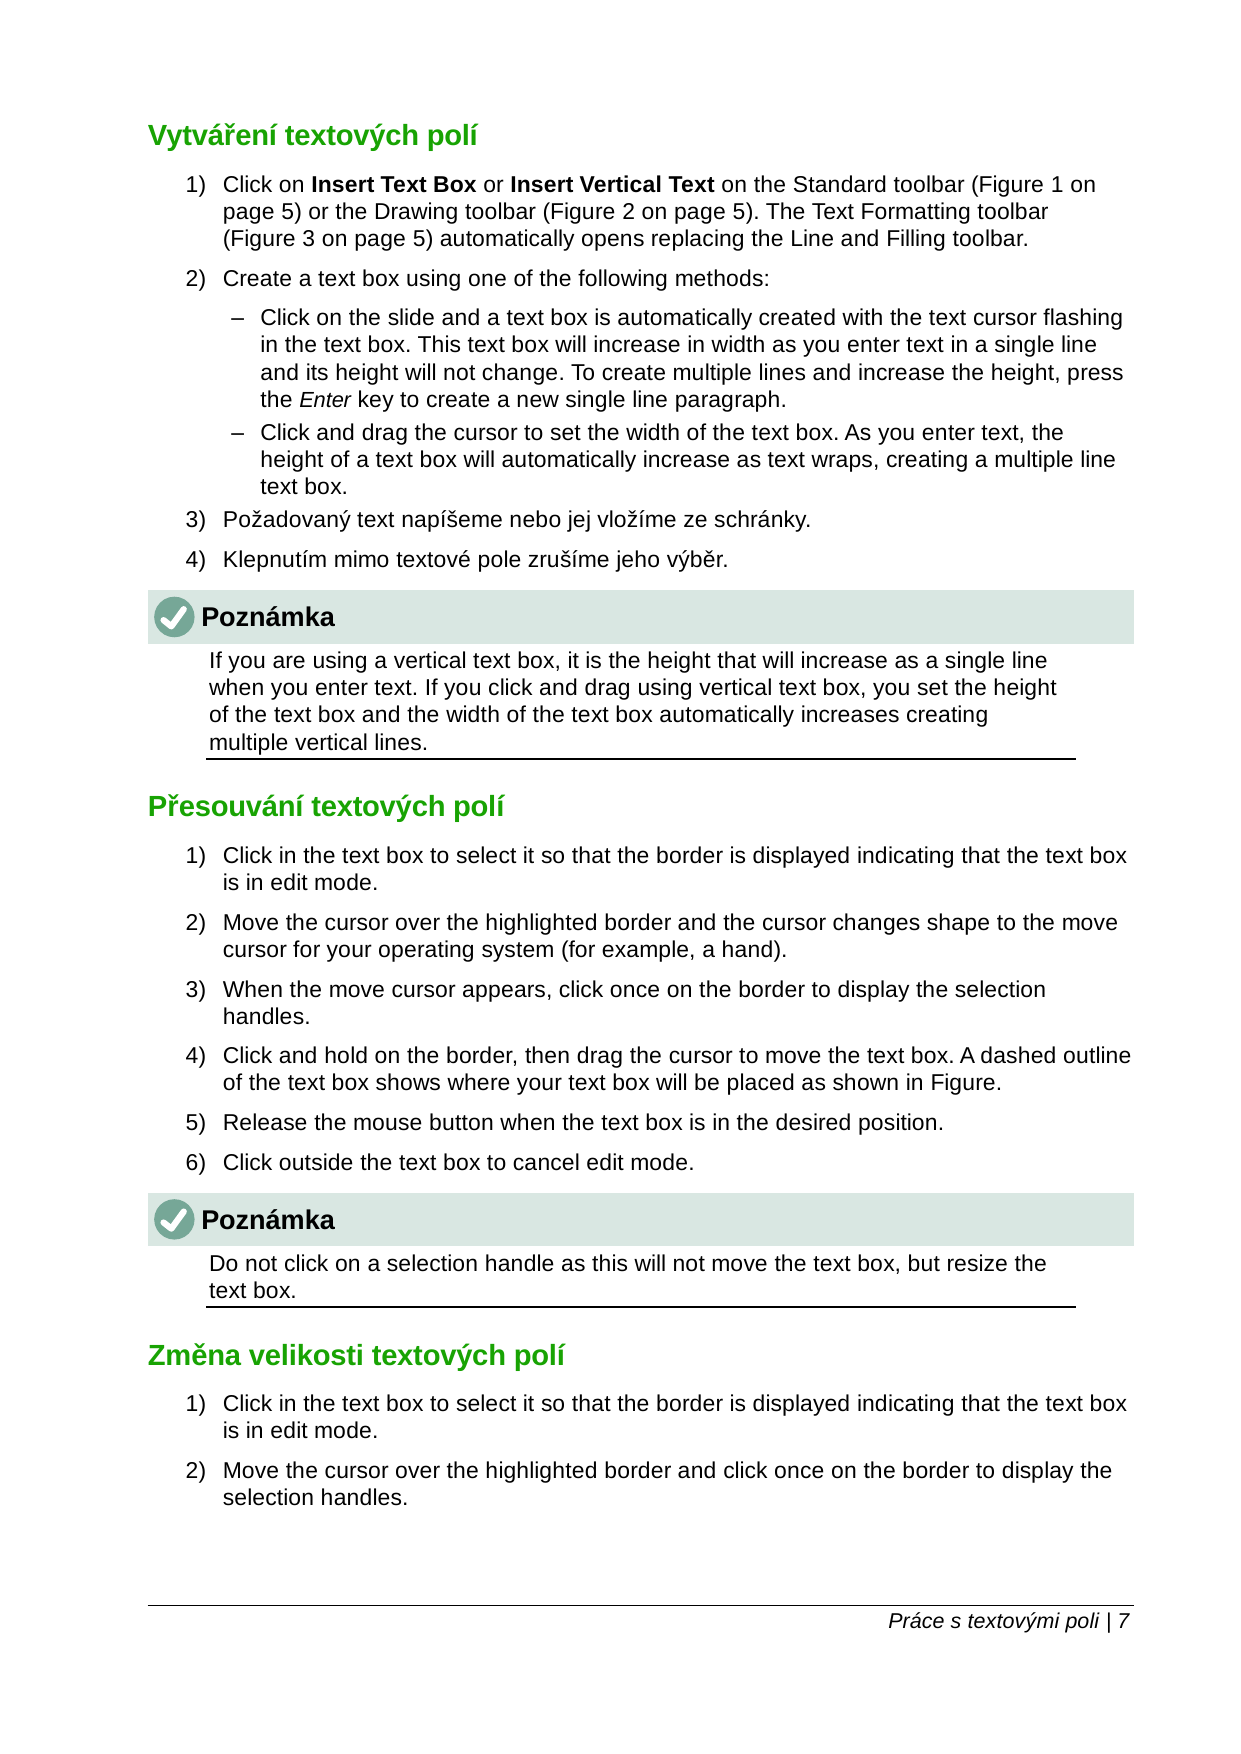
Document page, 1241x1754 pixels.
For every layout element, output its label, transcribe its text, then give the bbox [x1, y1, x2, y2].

subtitle Přesouvání textových polí [148, 789, 1134, 823]
text Do not click on a selection handle as this will not move the text box, but resize the text box. [206, 1246, 1076, 1306]
subtitle Změna velikosti textových polí [148, 1337, 1134, 1371]
subtitle Poznámka [148, 1193, 1134, 1246]
subtitle Poznámka [148, 590, 1134, 644]
list Create a text box using one of the following methods: [206, 264, 1134, 291]
list Click on Insert Text Box or Insert Vertical Text on the Standard toolbar (Figure 1 on page 5) or the Drawing toolbar (Figure 2 on page 5). The Text Formatting toolbar (Figure 3 on page 5) automatically opens replacing the Line and Filling toolbar. [206, 170, 1134, 252]
list When the move cursor appears, click once on the border to display the selection handles. [206, 975, 1134, 1029]
list Click outside the text box to cancel edit mode. [206, 1148, 1134, 1175]
list Click and drag the cursor to set the width of the text box. As you enter text, the height of a text box will automatically increase as text wraps, creating a multiple line text box. [231, 418, 1134, 499]
subtitle Vytváření textových polí [148, 118, 1134, 152]
list Move the cursor over the highlighted border and the cursor changes shape to the move cursor for your operating system (for example, a hand). [206, 908, 1134, 962]
list Click in the text box to select it so that the border is displayed indicating that the text box is in edit mode. [206, 1390, 1134, 1444]
list Click in the text box to select it so that the border is displayed indicating that the text box is in edit mode. [206, 842, 1134, 896]
list Klepnutím mimo textové pole zrušíme jeho výběr. [206, 545, 1134, 572]
list Release the mouse button when the text box is in the desired position. [206, 1108, 1134, 1135]
list Click on the slide and a text box is automatically created with the text cursor flashing in the text box. This text box will increase in width as you enter text in a single line and its height will not change. To create multiple lines and increase the height, press the Enter key to create a new single line paragraph. [231, 304, 1134, 412]
text If you are using a vertical text box, it is the height that will increase as a single line when you enter text. If you click and drag using vertical text box, you set the height of the text box and the width of the text box automatically increases creating multiple vertical lines. [206, 644, 1076, 758]
list Click and hold on the border, then drag the cursor to move the text box. A dashed outline of the text box shows where your text box will be placed as shown in Figure. [206, 1042, 1134, 1096]
list Move the cursor over the highlighted border and click once on the border to display the selection handles. [206, 1456, 1134, 1511]
list Požadovaný text napíšeme nebo jej vložíme ze schránky. [206, 506, 1134, 533]
